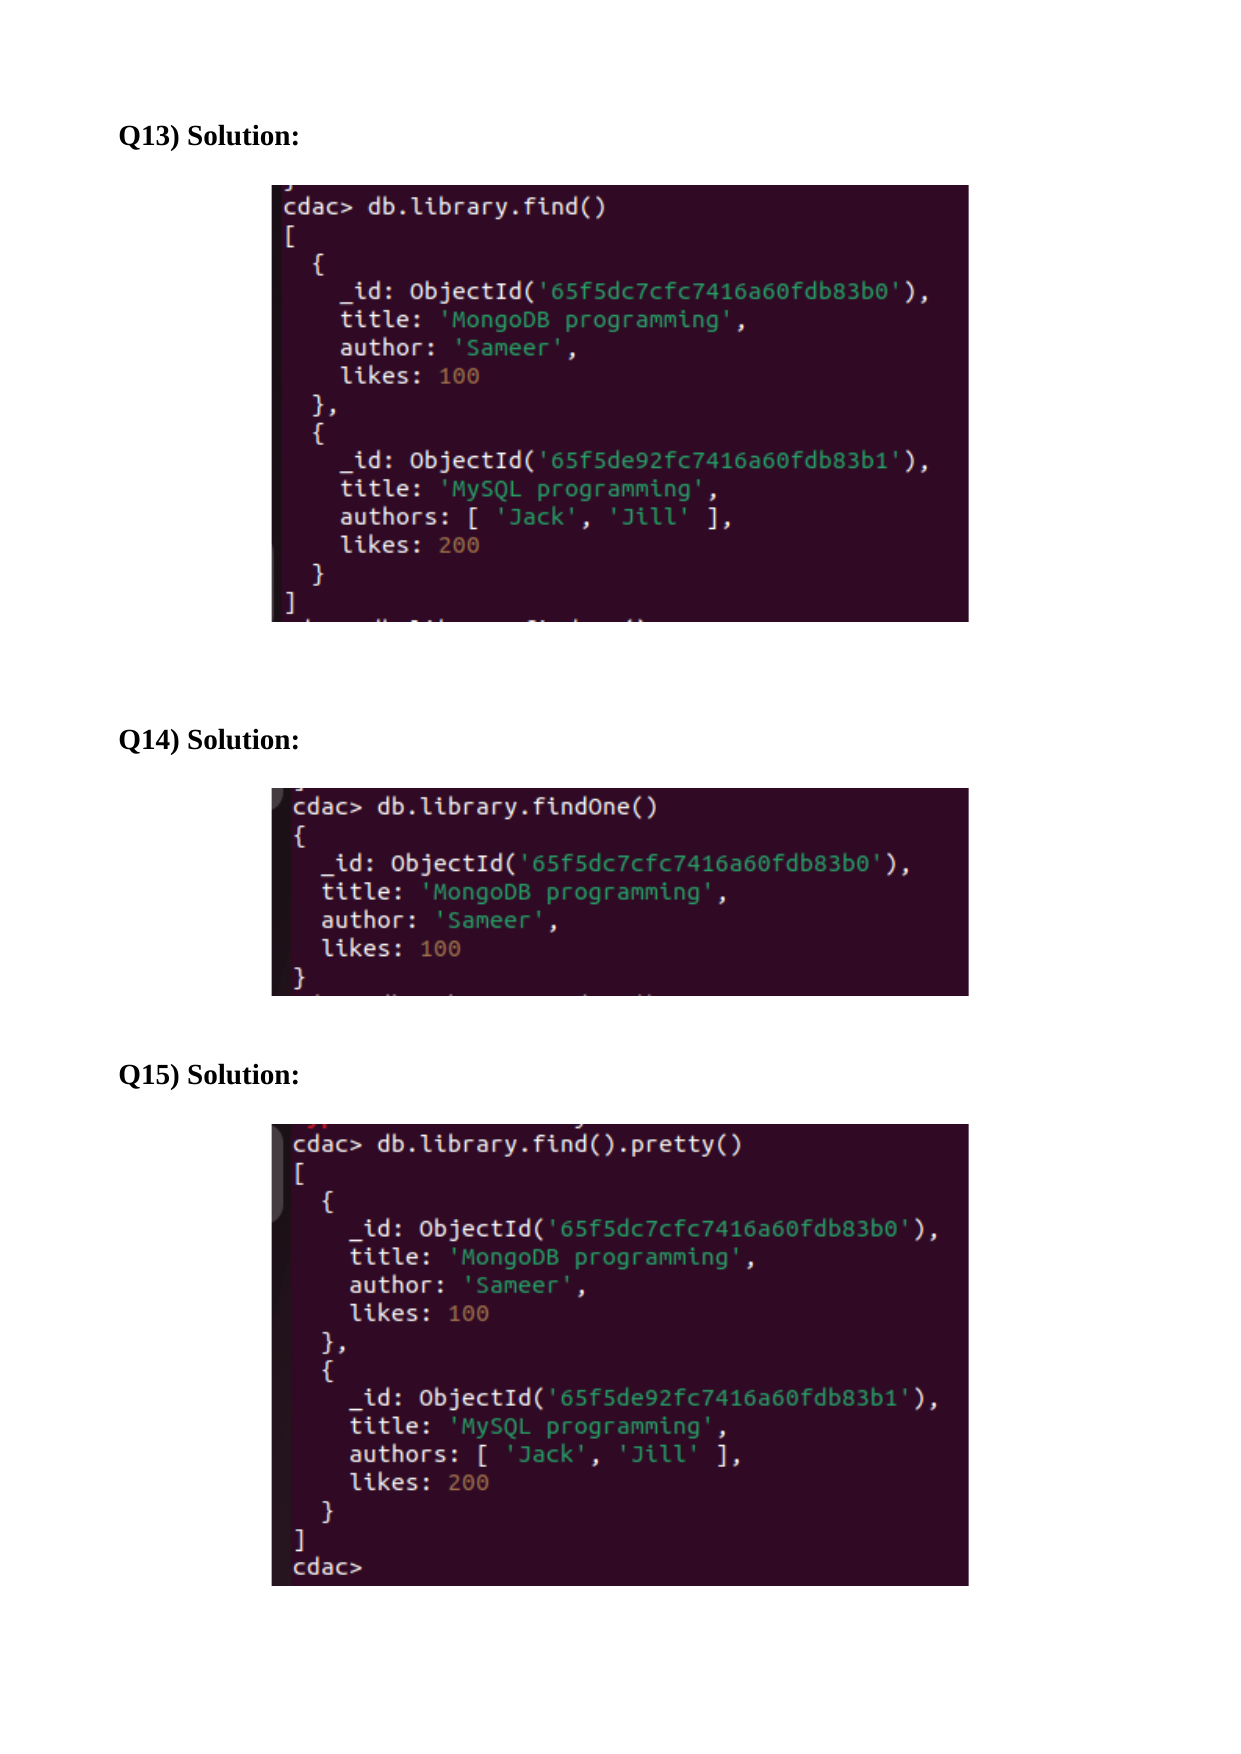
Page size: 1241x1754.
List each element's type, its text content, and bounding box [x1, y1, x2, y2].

text Q15) Solution: [118, 1057, 1122, 1091]
text Q13) Solution: [118, 118, 1122, 152]
picture [271, 788, 969, 996]
picture [271, 1124, 969, 1586]
picture [271, 185, 969, 622]
text Q14) Solution: [118, 722, 1122, 755]
